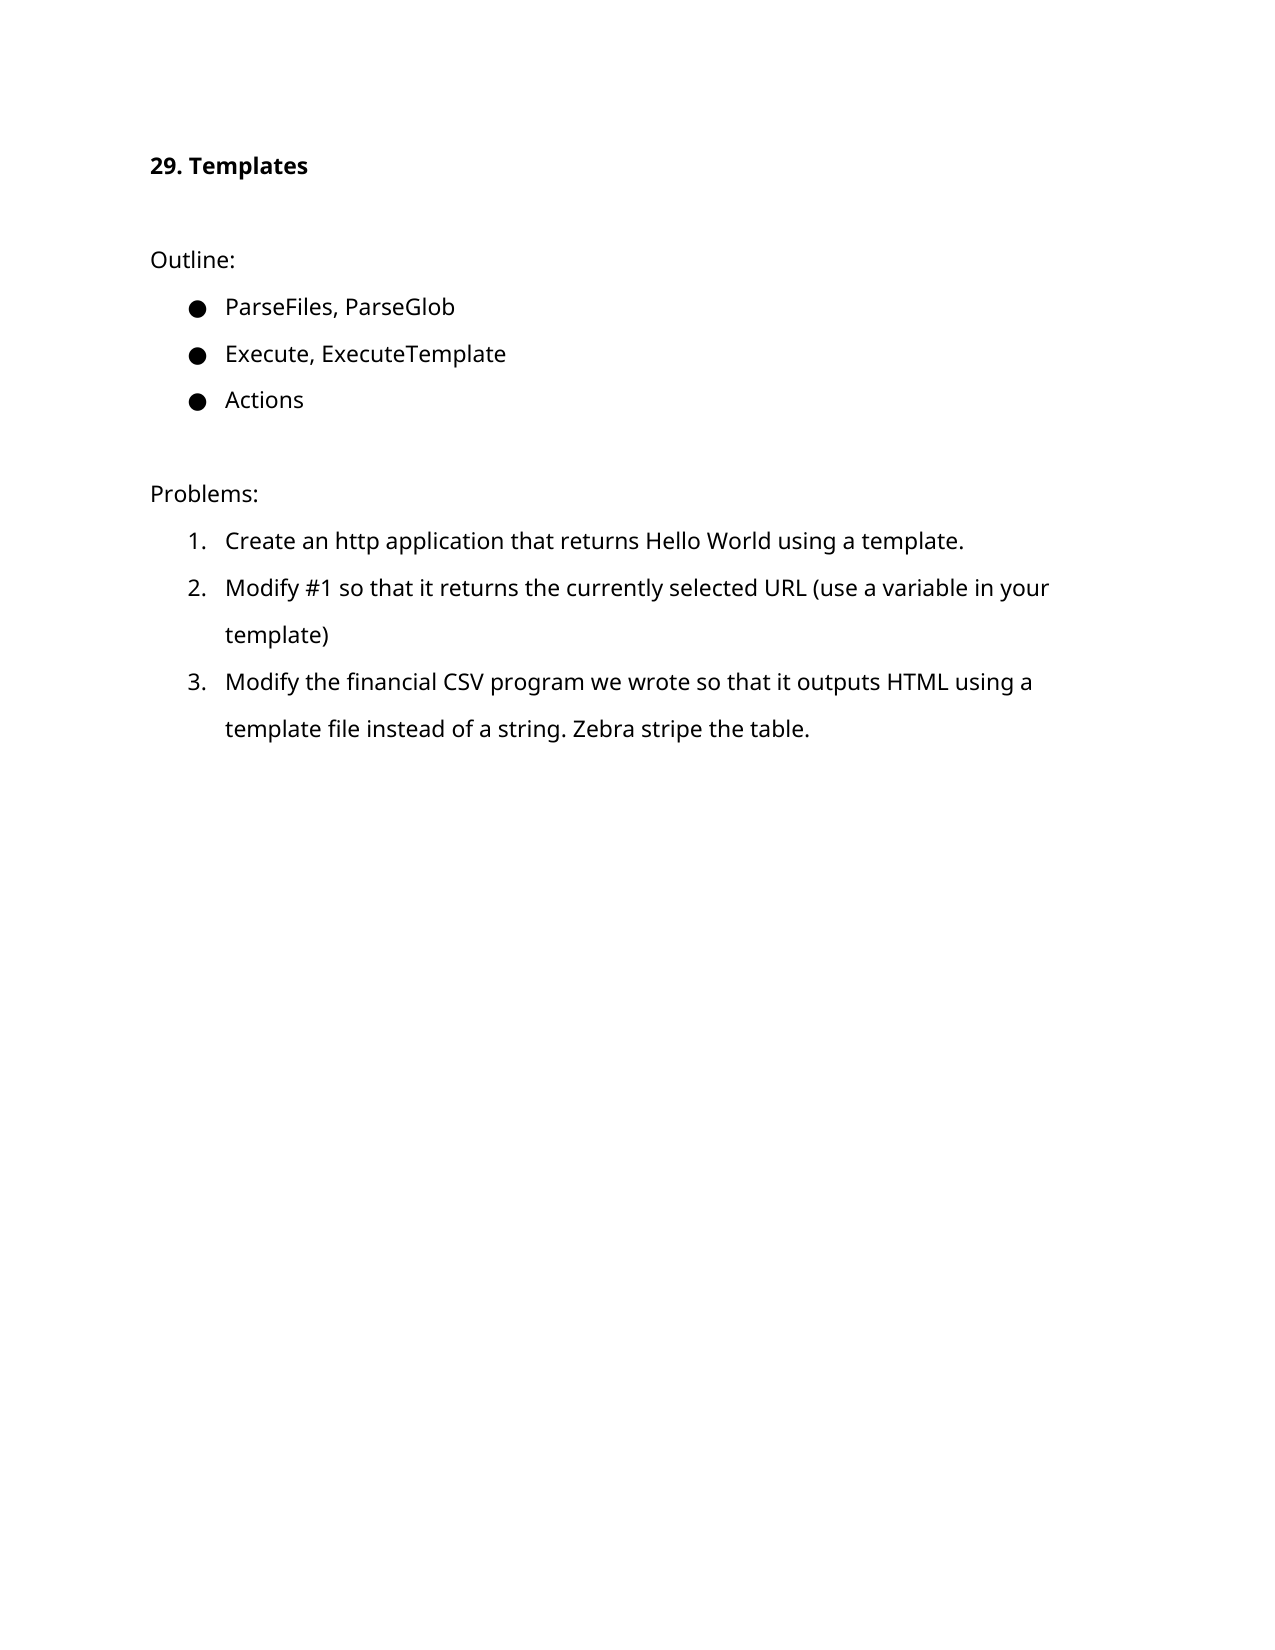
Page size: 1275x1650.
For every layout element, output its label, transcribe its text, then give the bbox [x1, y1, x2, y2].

text 29. Templates [150, 150, 1125, 181]
list Actions [187, 384, 1125, 416]
list Create an http application that returns Hello World using a template. [187, 525, 1125, 556]
list Modify #1 so that it returns the currently selected URL (use a variable in your template) [187, 572, 1125, 650]
text Outline: [150, 244, 1125, 275]
list Modify the financial CSV program we wrote so that it outputs HTML using a template file instead of a string. Zebra stripe the table. [187, 666, 1125, 744]
text Problems: [150, 478, 1125, 509]
list Execute, ExecuteTemplate [187, 337, 1125, 369]
list ParseFiles, ParseGlob [187, 291, 1125, 322]
